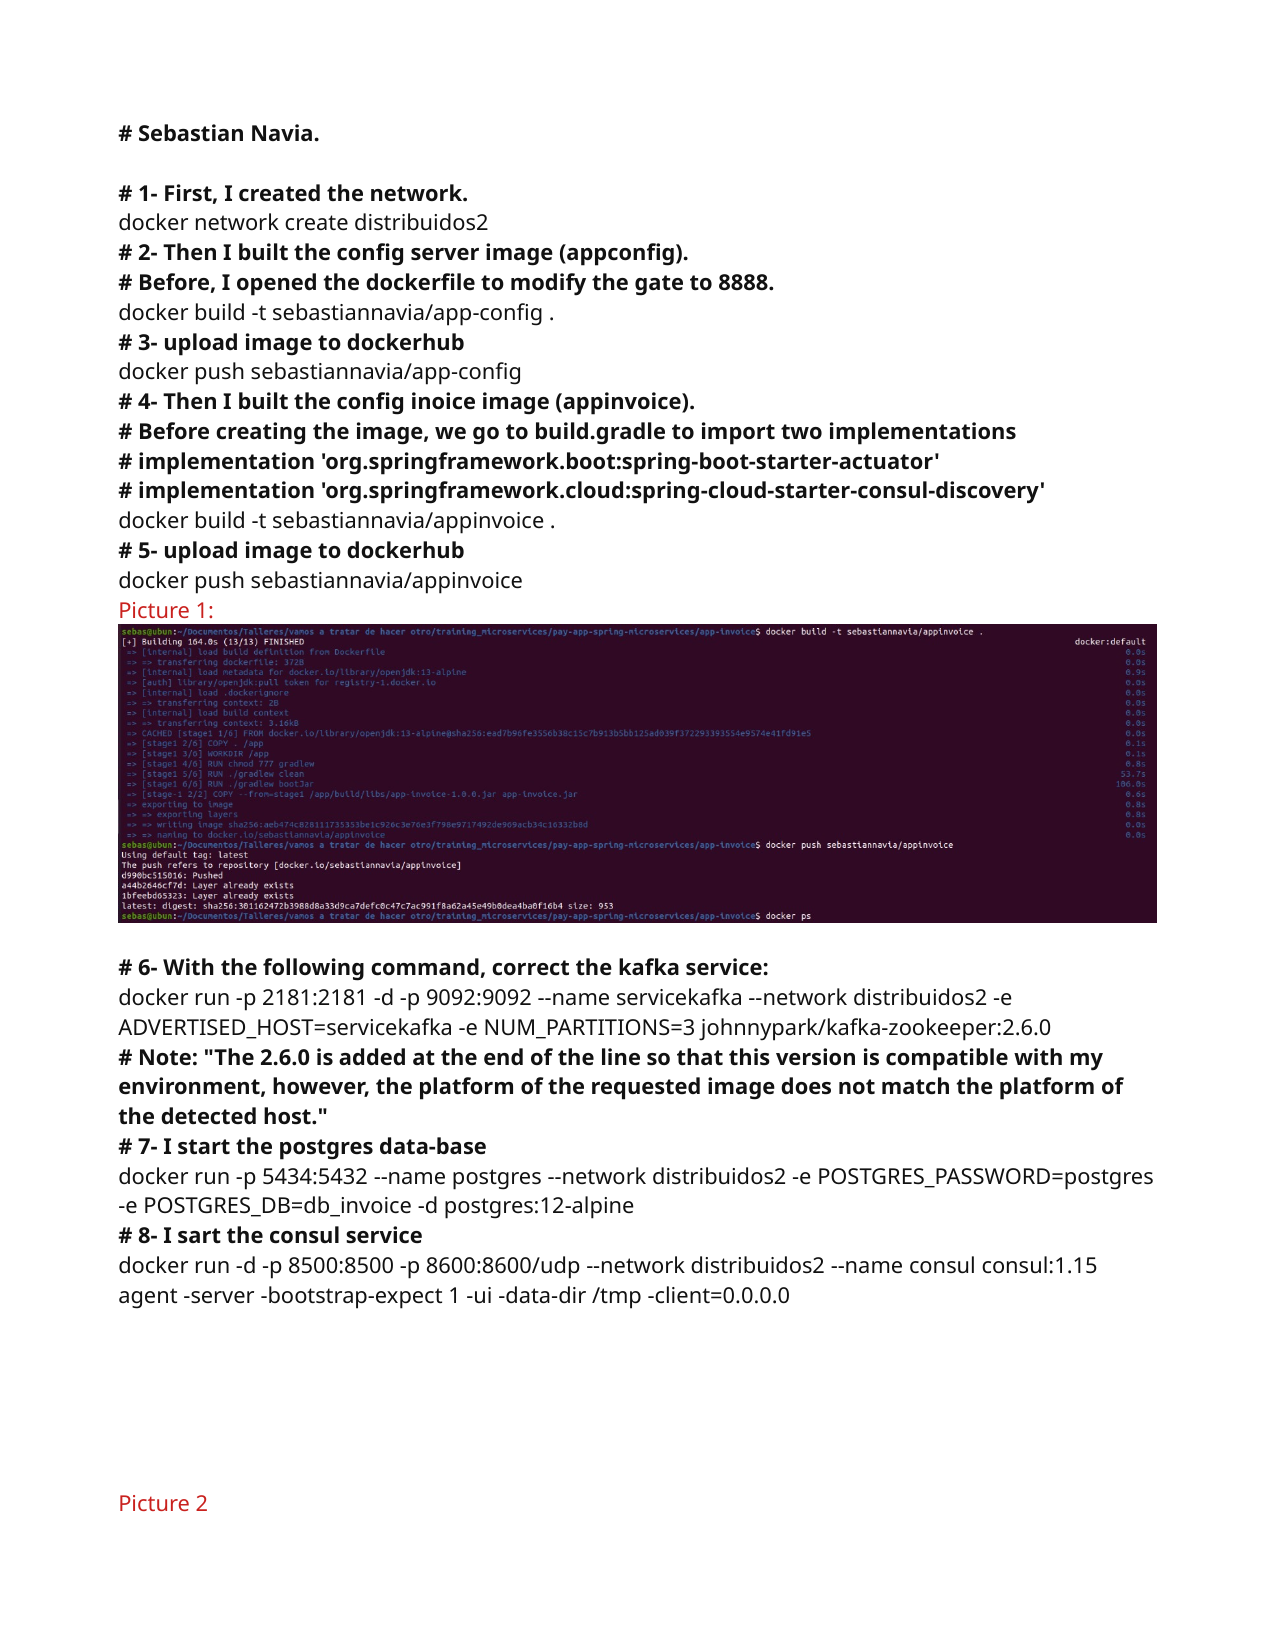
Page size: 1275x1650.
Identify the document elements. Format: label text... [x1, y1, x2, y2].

text Picture 2 [118, 1488, 1157, 1518]
text docker run -d -p 8500:8500 -p 8600:8600/udp --network distribuidos2 --name consul consul:1.15 agent -server -bootstrap-expect 1 -ui -data-dir /tmp -client=0.0.0.0 [118, 1250, 1157, 1310]
text docker run -p 2181:2181 -d -p 9092:9092 --name servicekafka --network distribuidos2 -e ADVERTISED_HOST=servicekafka -e NUM_PARTITIONS=3 johnnypark/kafka-zookeeper:2.6.0 [118, 982, 1157, 1042]
text docker run -p 5434:5432 --name postgres --network distribuidos2 -e POSTGRES_PASSWORD=postgres -e POSTGRES_DB=db_invoice -d postgres:12-alpine [118, 1161, 1157, 1220]
text # 1- First, I created the network. [118, 178, 1157, 207]
text docker build -t sebastiannavia/app-config . [118, 297, 1157, 327]
text docker push sebastiannavia/appinvoice [118, 565, 1157, 595]
text # implementation 'org.springframework.boot:spring-boot-starter-actuator' [118, 446, 1157, 476]
text # 8- I sart the consul service [118, 1220, 1157, 1250]
text # 6- With the following command, correct the kafka service: [118, 952, 1157, 982]
text # 3- upload image to dockerhub [118, 327, 1157, 356]
text # Sebastian Navia. [118, 118, 1157, 148]
text # 2- Then I built the config server image (appconfig). [118, 237, 1157, 267]
text # Before creating the image, we go to build.gradle to import two implementations [118, 416, 1157, 446]
text # Note: "The 2.6.0 is added at the end of the line so that this version is compatible with my environment, however, the platform of the requested image does not match the platform of the detected host." [118, 1042, 1157, 1131]
text # 7- I start the postgres data-base [118, 1131, 1157, 1161]
text # 4- Then I built the config inoice image (appinvoice). [118, 386, 1157, 416]
text docker push sebastiannavia/app-config [118, 356, 1157, 386]
text # Before, I opened the dockerfile to modify the gate to 8888. [118, 267, 1157, 297]
text docker build -t sebastiannavia/appinvoice . [118, 505, 1157, 535]
text docker network create distribuidos2 [118, 207, 1157, 237]
picture [118, 624, 1157, 923]
text Picture 1: [118, 595, 1157, 624]
text # 5- upload image to dockerhub [118, 535, 1157, 565]
text # implementation 'org.springframework.cloud:spring-cloud-starter-consul-discovery' [118, 476, 1157, 505]
